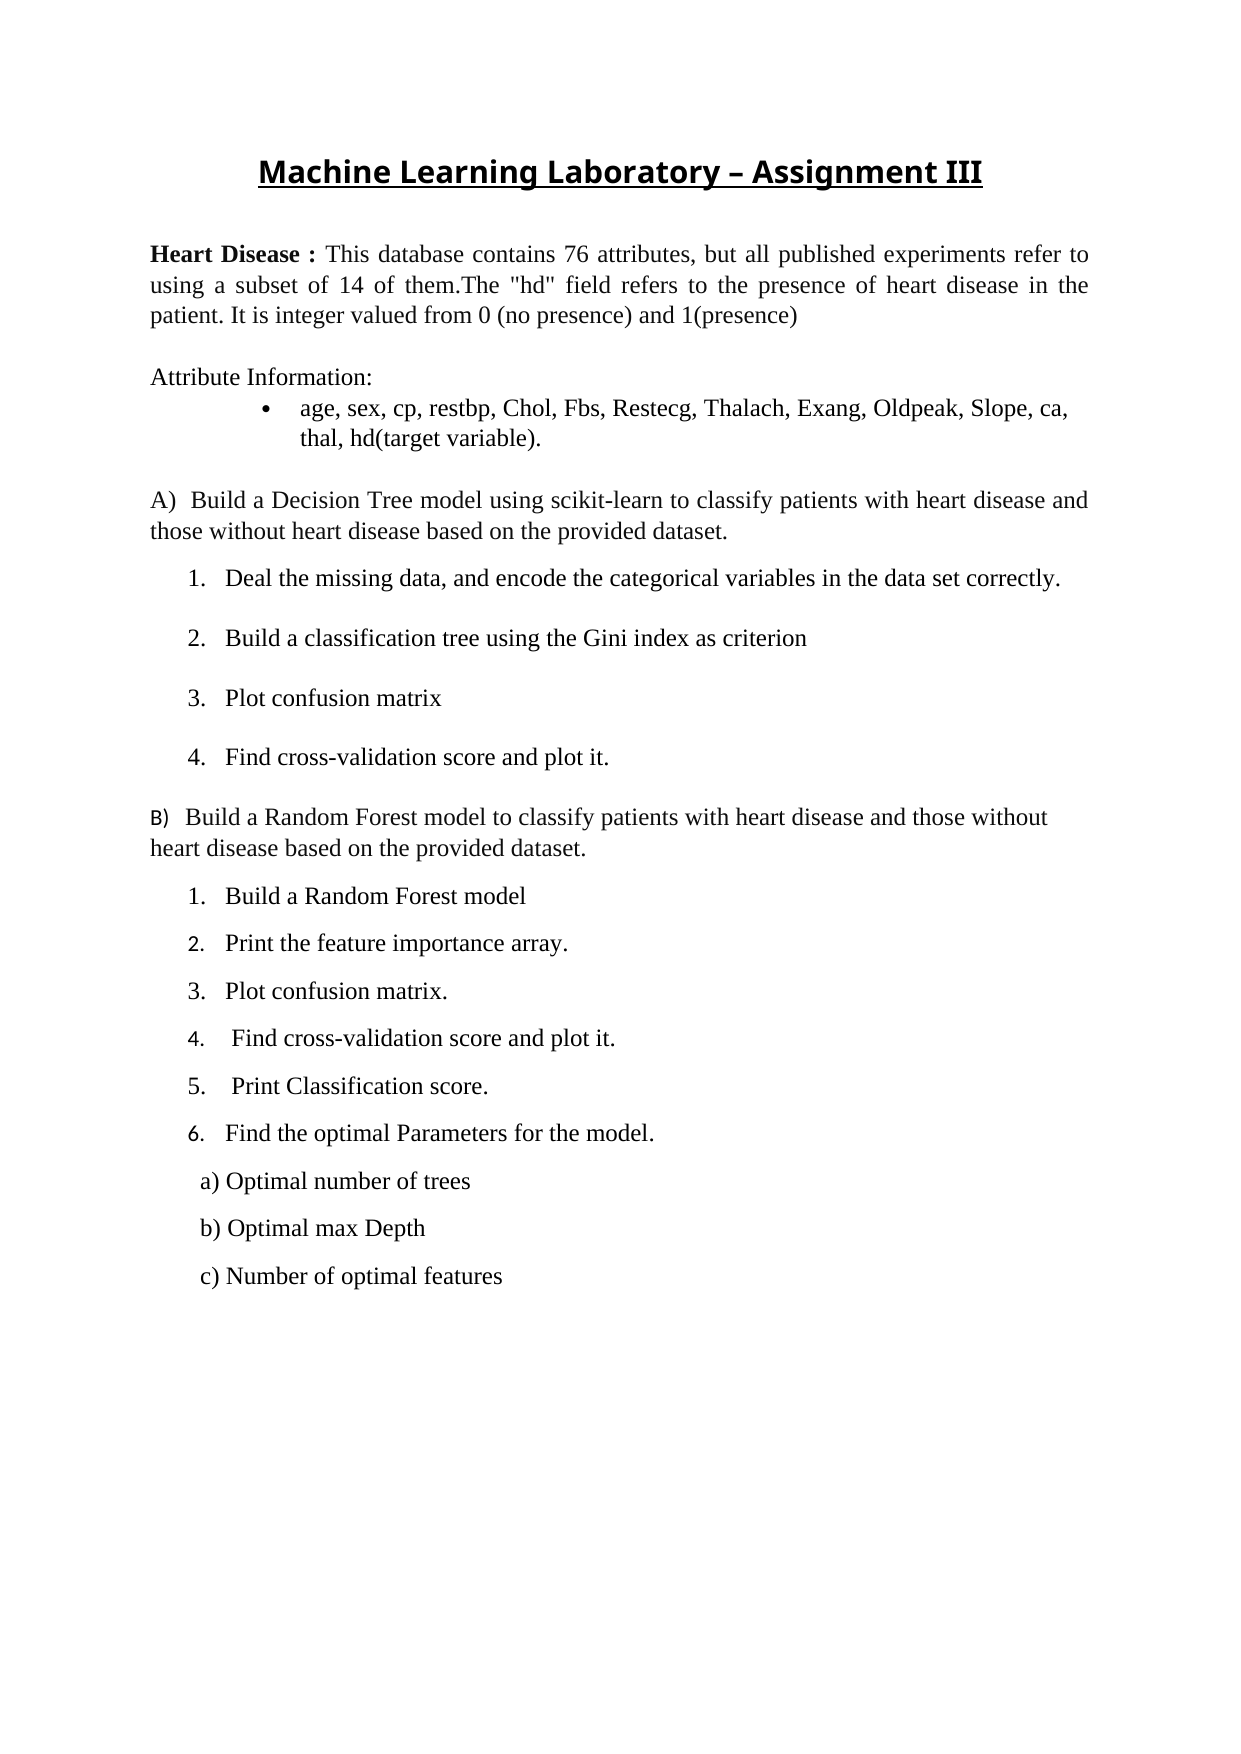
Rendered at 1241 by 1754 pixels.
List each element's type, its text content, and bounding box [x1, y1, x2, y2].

list Deal the missing data, and encode the categorical variables in the data set correctly. [187, 563, 1090, 592]
list Find the optimal Parameters for the model. [187, 1118, 1090, 1147]
list Plot confusion matrix. [187, 976, 1090, 1004]
text B) Build a Random Forest model to classify patients with heart disease and those without heart disease based on the provided dataset. [150, 802, 1090, 862]
list age, sex, cp, restbp, Chol, Fbs, Restecg, Thalach, Exang, Oldpeak, Slope, ca, thal, hd(target variable). [262, 393, 1090, 452]
list Find cross-validation score and plot it. [187, 1023, 1090, 1052]
list Build a Random Forest model [187, 881, 1090, 909]
subtitle Heart Disease : This database contains 76 attributes, but all published experiments refer to using a subset of 14 of them.The "hd" field refers to the presence of heart disease in the patient. It is integer valued from 0 (no presence) and 1(presence) [150, 239, 1090, 329]
list Build a classification tree using the Gini index as criterion [187, 623, 1090, 652]
text a) Optimal number of trees [150, 1166, 1090, 1195]
text Attribute Information: [150, 362, 1090, 391]
text b) Optimal max Depth [150, 1213, 1090, 1242]
list Find cross-validation score and plot it. [187, 742, 1090, 771]
text c) Number of optimal features [150, 1261, 1090, 1289]
text A) Build a Decision Tree model using scikit-learn to classify patients with heart disease and those without heart disease based on the provided dataset. [150, 485, 1090, 544]
list Plot confusion matrix [187, 683, 1090, 711]
list Print Classification score. [187, 1071, 1090, 1100]
list Print the feature importance array. [187, 928, 1090, 957]
text Machine Learning Laboratory – Assignment III [150, 150, 1090, 193]
